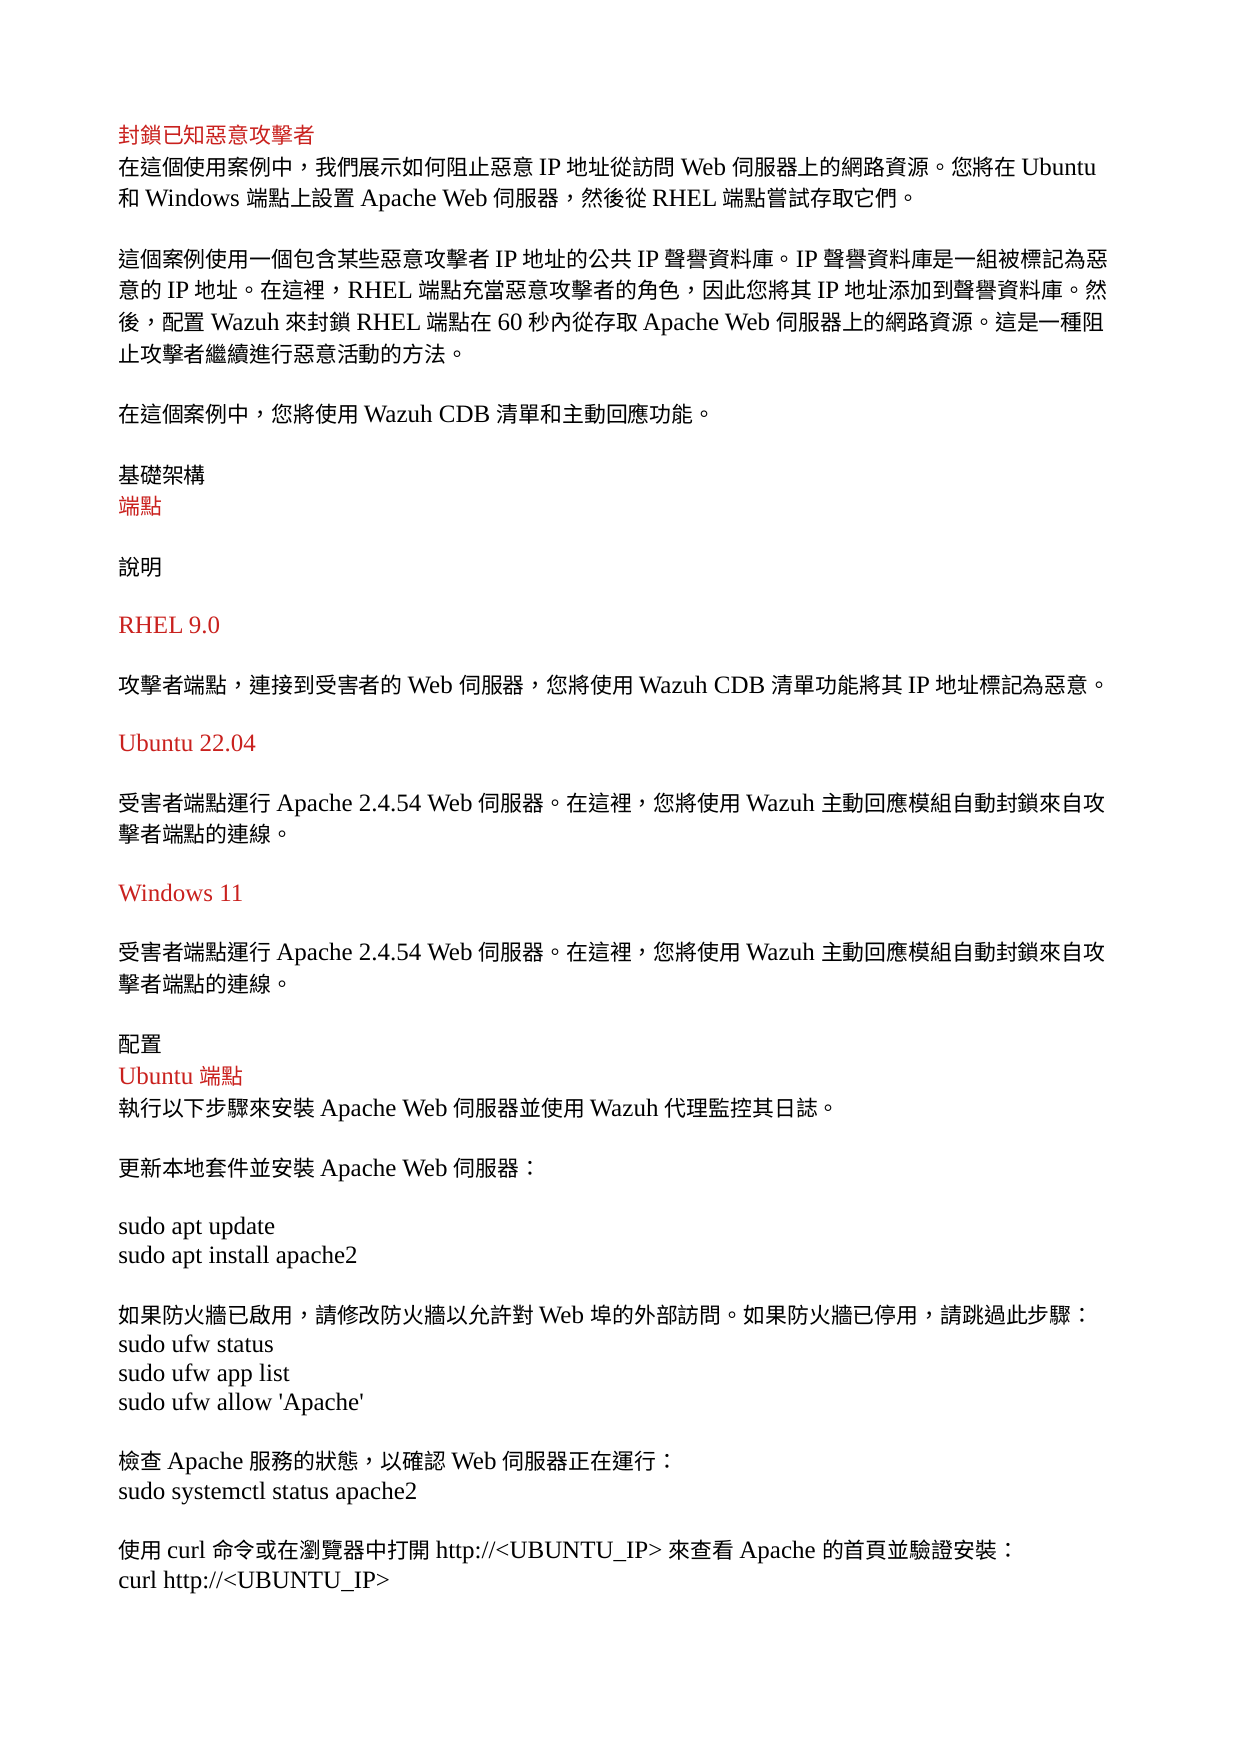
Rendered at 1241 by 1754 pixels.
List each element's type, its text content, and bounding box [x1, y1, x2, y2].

text 受害者端點運行 Apache 2.4.54 Web 伺服器。在這裡，您將使用 Wazuh 主動回應模組自動封鎖來自攻擊者端點的連線。 [118, 935, 1122, 998]
text 在這個案例中，您將使用 Wazuh CDB 清單和主動回應功能。 [118, 397, 1122, 429]
text 使用 curl 命令或在瀏覽器中打開 http://<UBUNTU_IP> 來查看 Apache 的首頁並驗證安裝： [118, 1533, 1122, 1565]
text 在這個使用案例中，我們展示如何阻止惡意 IP 地址從訪問 Web 伺服器上的網路資源。您將在 Ubuntu 和 Windows 端點上設置 Apache Web 伺服器，然後從 RHEL 端點嘗試存取它們。 [118, 150, 1122, 213]
text 基礎架構 [118, 458, 1122, 489]
text 這個案例使用一個包含某些惡意攻擊者 IP 地址的公共 IP 聲譽資料庫。IP 聲譽資料庫是一組被標記為惡意的 IP 地址。在這裡，RHEL 端點充當惡意攻擊者的角色，因此您將其 IP 地址添加到聲譽資料庫。然後，配置 Wazuh 來封鎖 RHEL 端點在 60 秒內從存取 Apache Web 伺服器上的網路資源。這是一種阻止攻擊者繼續進行惡意活動的方法。 [118, 242, 1122, 368]
text 更新本地套件並安裝 Apache Web 伺服器： [118, 1151, 1122, 1183]
text Windows 11 [118, 878, 1122, 906]
text 配置 [118, 1027, 1122, 1059]
text sudo ufw allow 'Apache' [118, 1387, 1122, 1416]
text 如果防火牆已啟用，請修改防火牆以允許對 Web 埠的外部訪問。如果防火牆已停用，請跳過此步驟： [118, 1298, 1122, 1329]
text 攻擊者端點，連接到受害者的 Web 伺服器，您將使用 Wazuh CDB 清單功能將其 IP 地址標記為惡意。 [118, 668, 1122, 699]
text 受害者端點運行 Apache 2.4.54 Web 伺服器。在這裡，您將使用 Wazuh 主動回應模組自動封鎖來自攻擊者端點的連線。 [118, 786, 1122, 849]
text 封鎖已知惡意攻擊者 [118, 118, 1122, 150]
text Ubuntu 22.04 [118, 728, 1122, 757]
text curl http://<UBUNTU_IP> [118, 1565, 1122, 1594]
text 檢查 Apache 服務的狀態，以確認 Web 伺服器正在運行： [118, 1444, 1122, 1476]
text sudo ufw app list [118, 1358, 1122, 1387]
text sudo systemctl status apache2 [118, 1476, 1122, 1505]
text RHEL 9.0 [118, 610, 1122, 639]
text 說明 [118, 550, 1122, 581]
text sudo ufw status [118, 1329, 1122, 1358]
text sudo apt install apache2 [118, 1240, 1122, 1269]
text 執行以下步驟來安裝 Apache Web 伺服器並使用 Wazuh 代理監控其日誌。 [118, 1091, 1122, 1122]
text sudo apt update [118, 1211, 1122, 1240]
text Ubuntu 端點 [118, 1059, 1122, 1091]
text 端點 [118, 489, 1122, 521]
